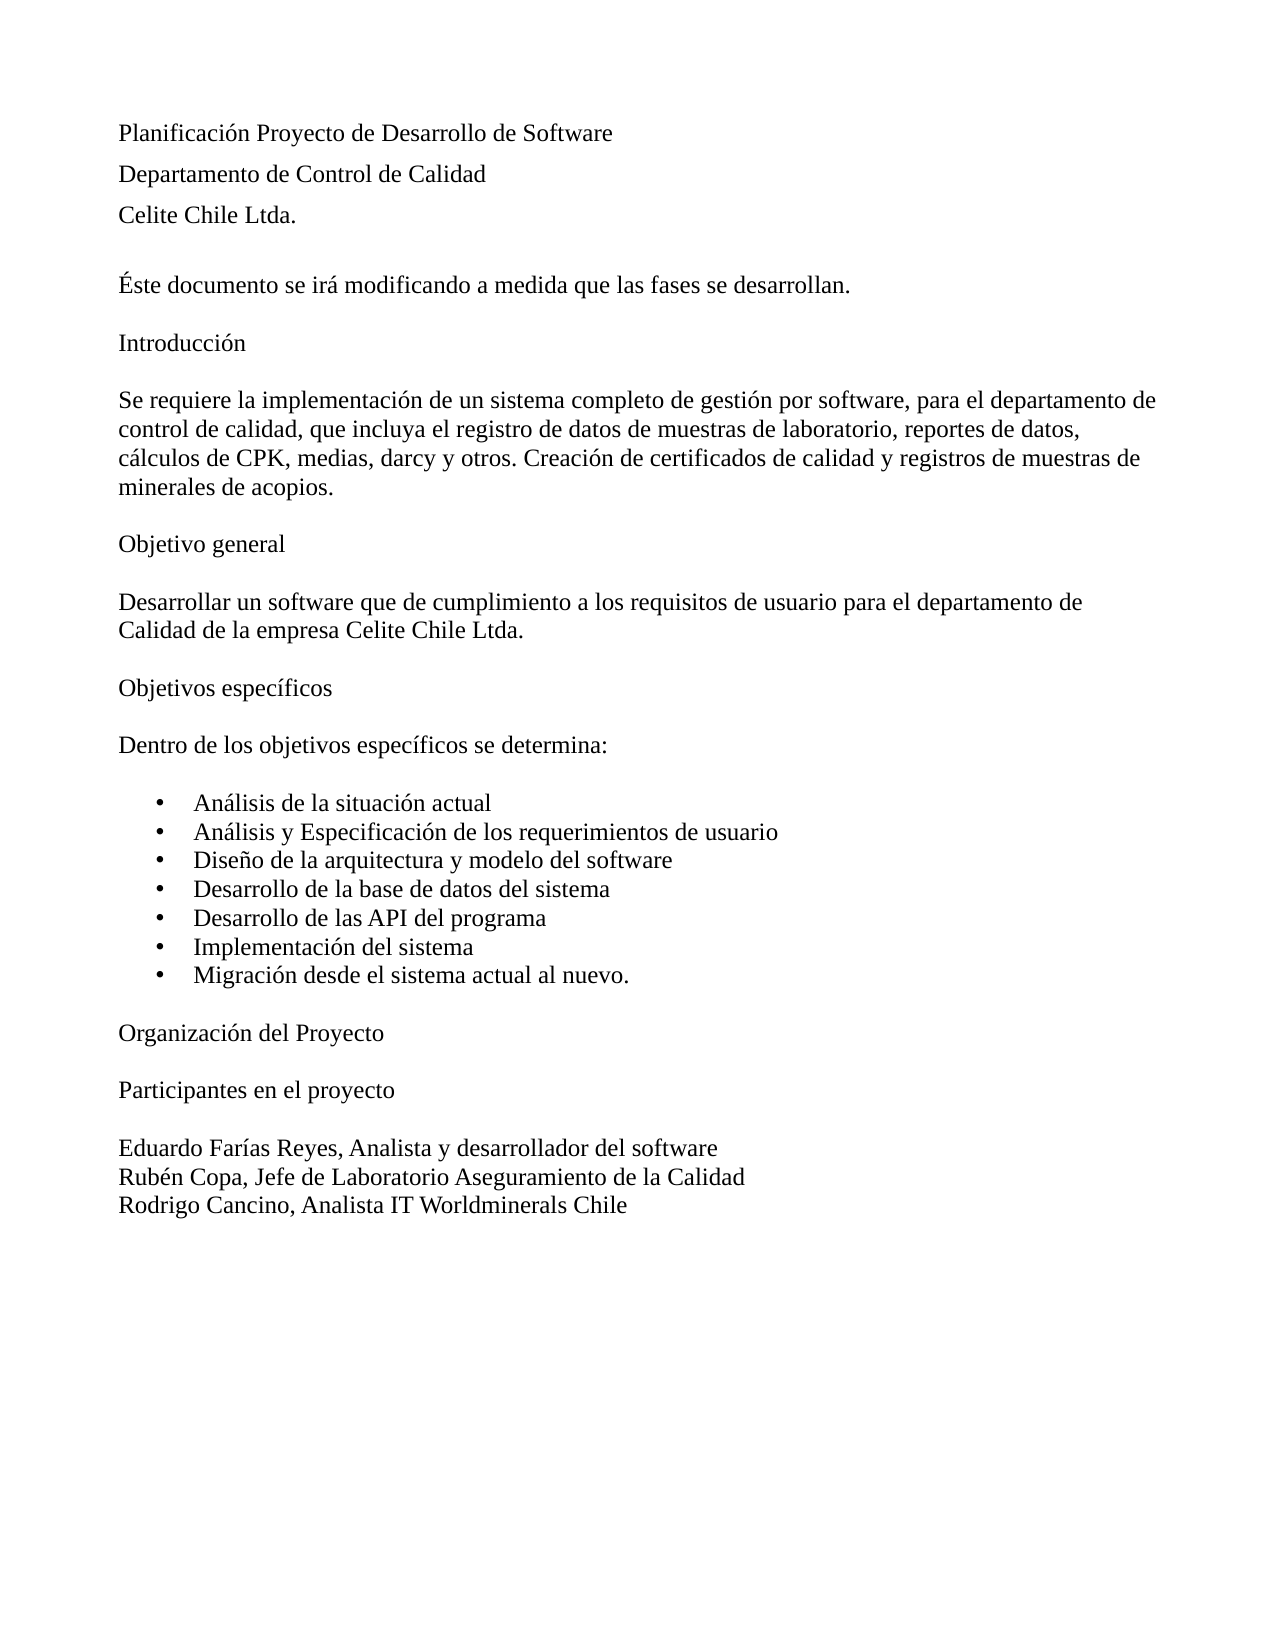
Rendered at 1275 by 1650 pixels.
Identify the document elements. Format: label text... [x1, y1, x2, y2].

text Dentro de los objetivos específicos se determina: [118, 731, 1157, 759]
text Rubén Copa, Jefe de Laboratorio Aseguramiento de la Calidad [118, 1162, 1157, 1191]
list Migración desde el sistema actual al nuevo. [156, 961, 1157, 989]
text Planificación Proyecto de Desarrollo de Software [118, 118, 1157, 147]
list Diseño de la arquitectura y modelo del software [156, 846, 1157, 874]
text Éste documento se irá modificando a medida que las fases se desarrollan. [118, 271, 1157, 299]
text Objetivo general [118, 529, 1157, 558]
text Eduardo Farías Reyes, Analista y desarrollador del software [118, 1133, 1157, 1162]
text Introducción [118, 328, 1157, 357]
text Rodrigo Cancino, Analista IT Worldminerals Chile [118, 1191, 1157, 1219]
list Desarrollo de la base de datos del sistema [156, 874, 1157, 903]
text Celite Chile Ltda. [118, 201, 1157, 229]
list Desarrollo de las API del programa [156, 903, 1157, 932]
text Organización del Proyecto [118, 1018, 1157, 1047]
text Desarrollar un software que de cumplimiento a los requisitos de usuario para el departamento de Calidad de la empresa Celite Chile Ltda. [118, 587, 1157, 644]
list Análisis y Especificación de los requerimientos de usuario [156, 817, 1157, 846]
text Participantes en el proyecto [118, 1076, 1157, 1104]
list Análisis de la situación actual [156, 788, 1157, 817]
list Implementación del sistema [156, 932, 1157, 961]
text Se requiere la implementación de un sistema completo de gestión por software, para el departamento de control de calidad, que incluya el registro de datos de muestras de laboratorio, reportes de datos, cálculos de CPK, medias, darcy y otros. Creación de certificados de calidad y registros de muestras de minerales de acopios. [118, 386, 1157, 501]
text Departamento de Control de Calidad [118, 159, 1157, 188]
text Objetivos específicos [118, 673, 1157, 702]
